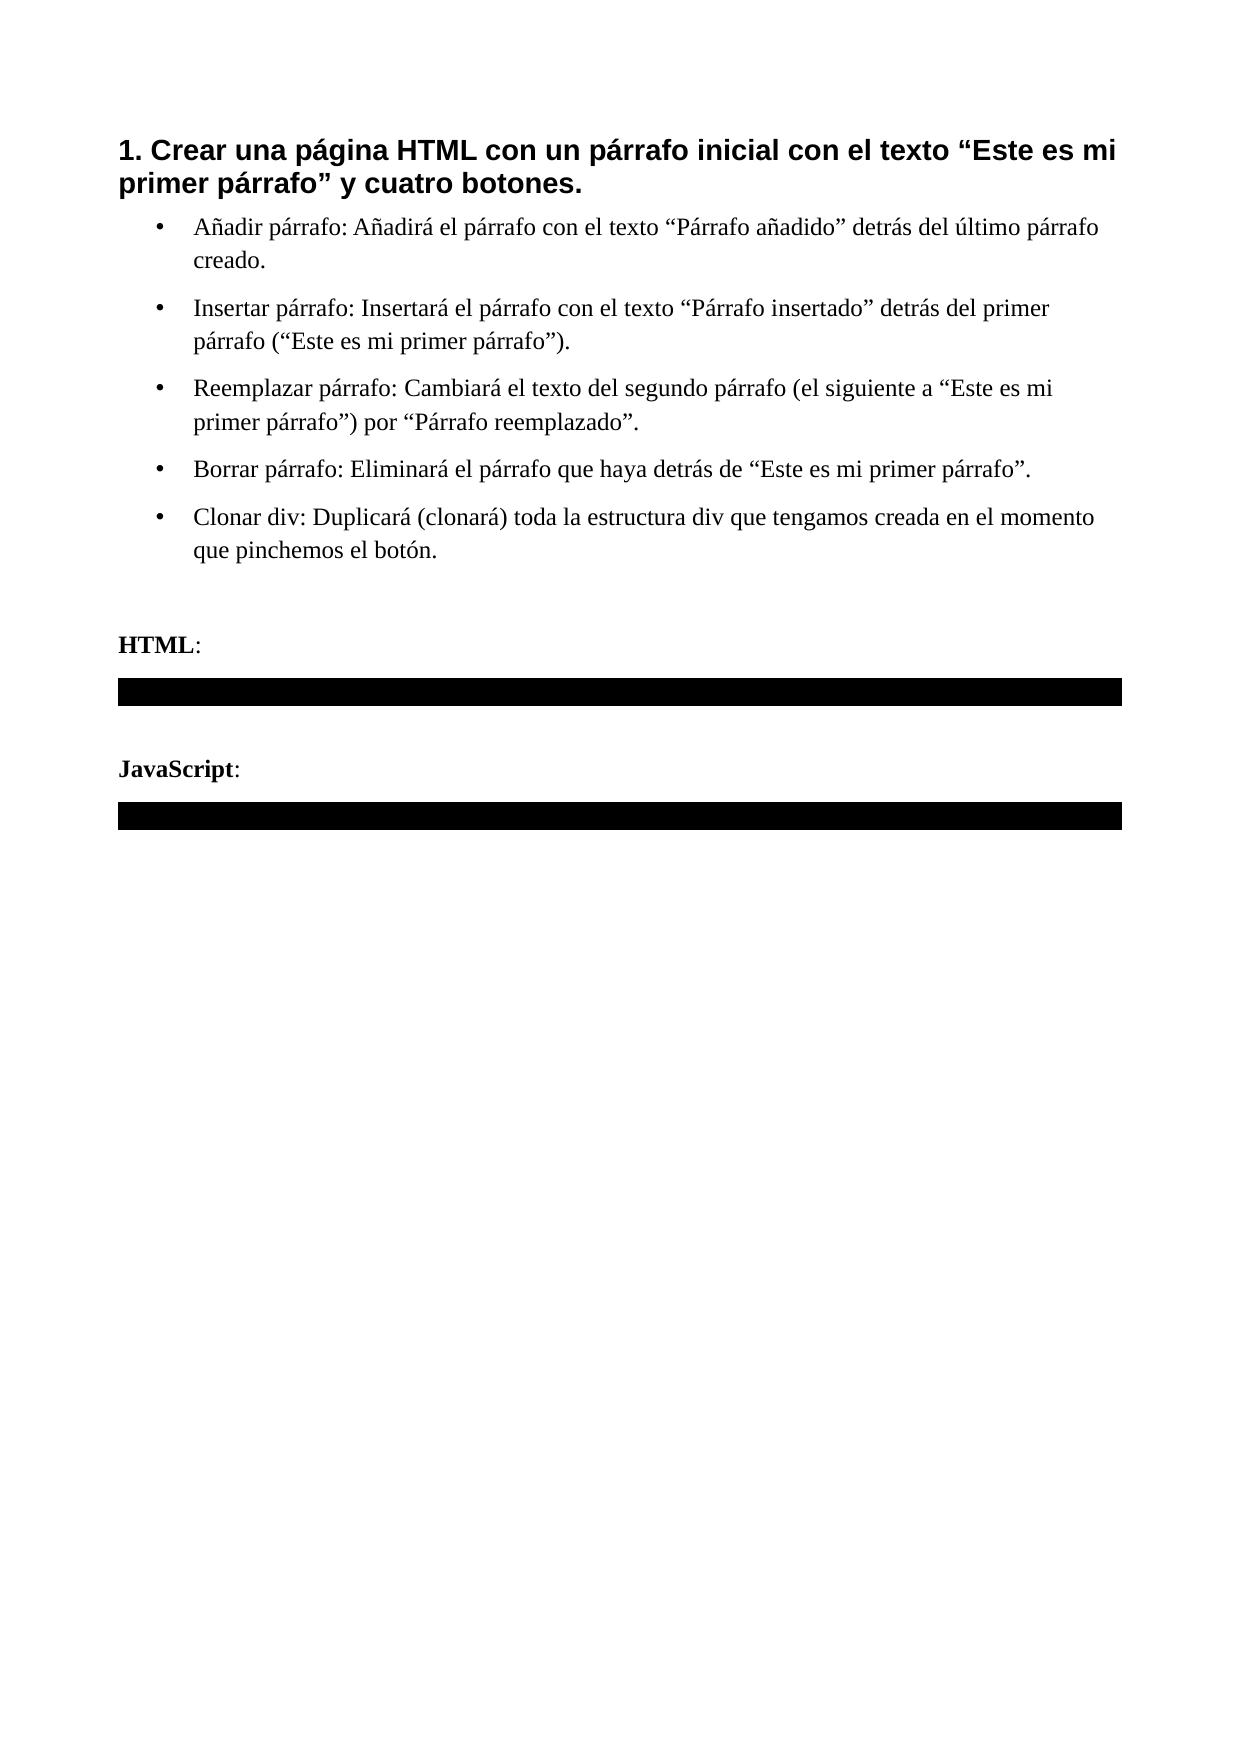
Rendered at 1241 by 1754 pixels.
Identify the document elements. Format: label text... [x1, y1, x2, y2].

table_header [118, 802, 1122, 830]
list Insertar párrafo: Insertará el párrafo con el texto “Párrafo insertado” detrás del primer párrafo (“Este es mi primer párrafo”). [156, 293, 1122, 355]
subtitle 1. Crear una página HTML con un párrafo inicial con el texto “Este es mi primer párrafo” y cuatro botones. [118, 133, 1122, 200]
text JavaScript: [118, 754, 1122, 783]
list Clonar div: Duplicará (clonará) toda la estructura div que tengamos creada en el momento que pinchemos el botón. [156, 502, 1122, 563]
list Reemplazar párrafo: Cambiará el texto del segundo párrafo (el siguiente a “Este es mi primer párrafo”) por “Párrafo reemplazado”. [156, 373, 1122, 435]
text HTML: [118, 630, 1122, 659]
list Borrar párrafo: Eliminará el párrafo que haya detrás de “Este es mi primer párrafo”. [156, 454, 1122, 483]
table_header [118, 678, 1122, 706]
list Añadir párrafo: Añadirá el párrafo con el texto “Párrafo añadido” detrás del último párrafo creado. [156, 212, 1122, 274]
